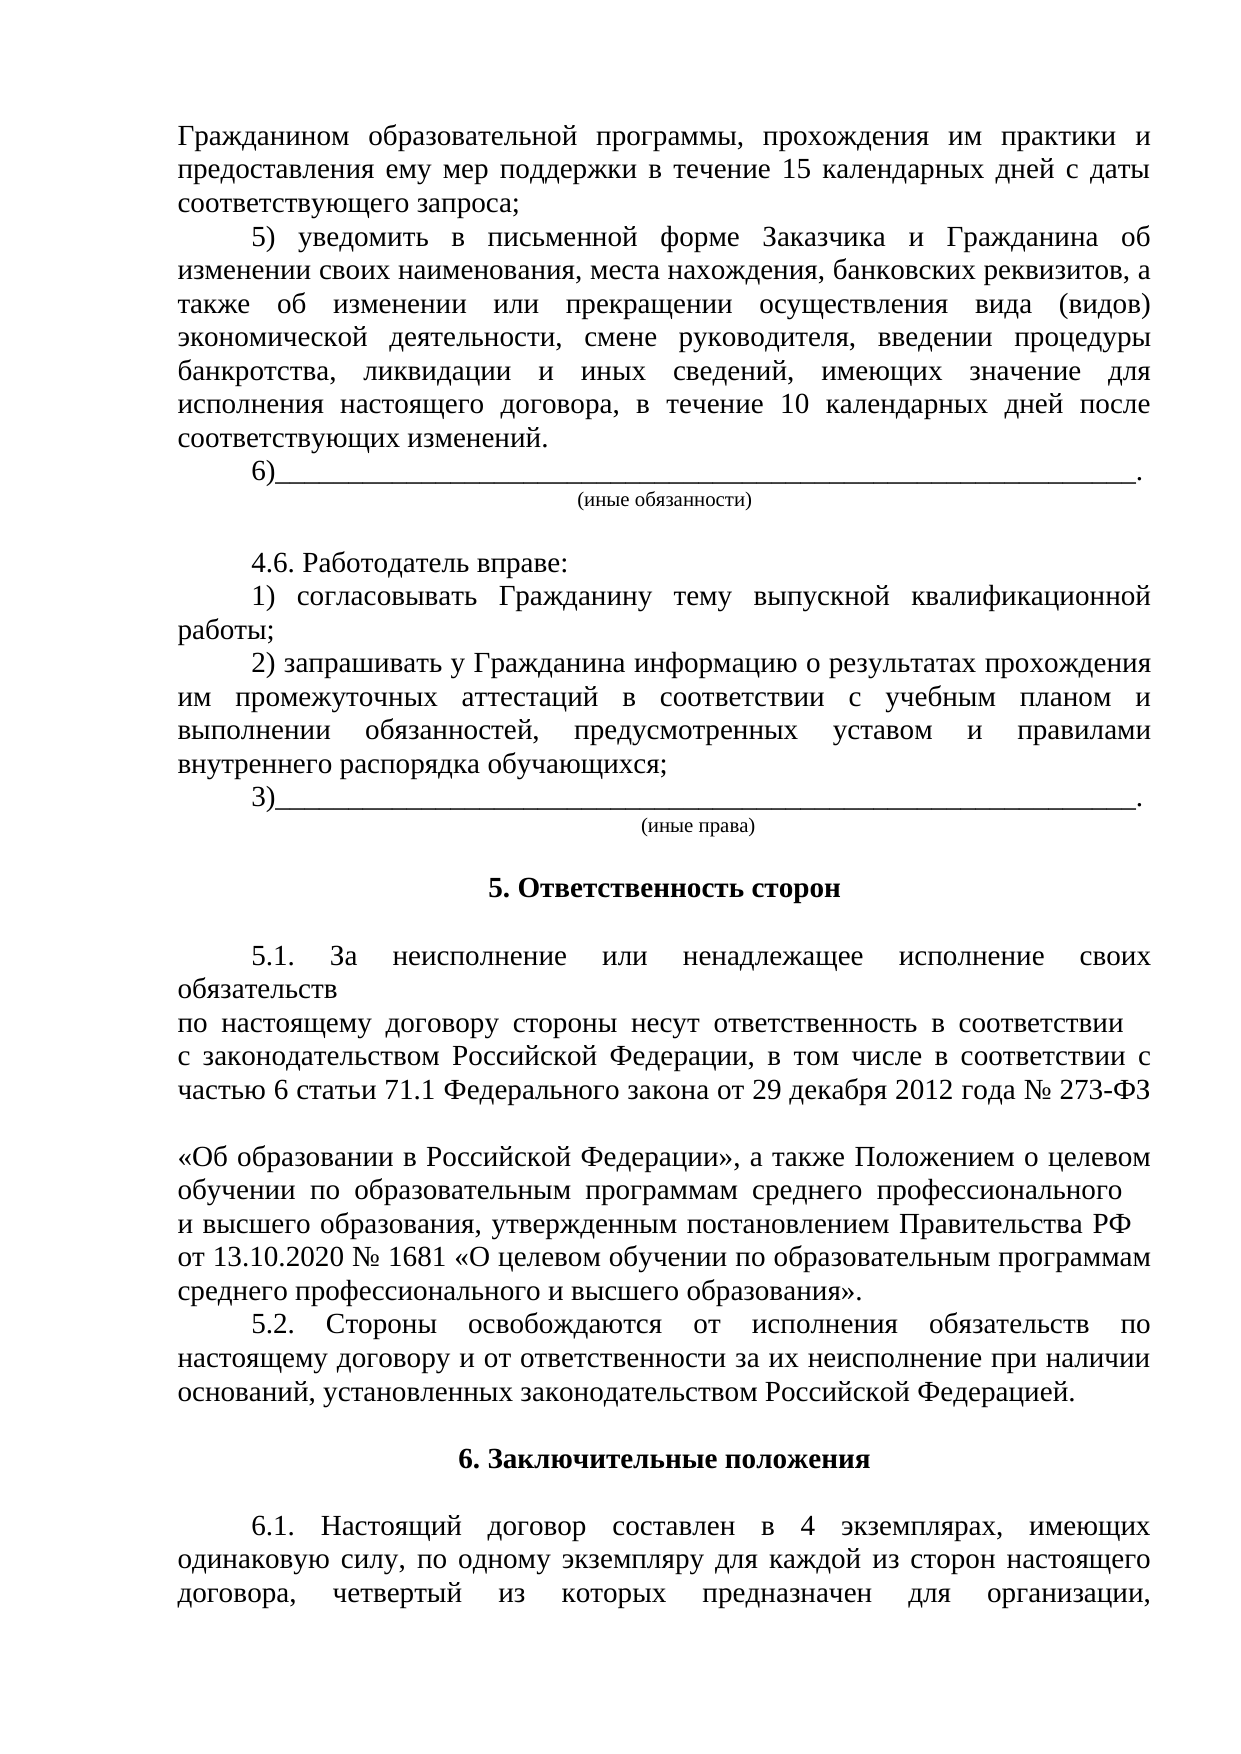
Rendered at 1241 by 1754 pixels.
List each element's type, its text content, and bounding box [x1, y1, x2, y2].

text 5.2. Стороны освобождаются от исполнения обязательств по настоящему договору и от ответственности за их неисполнение при наличии оснований, установленных законодательством Российской Федерацией. [177, 1307, 1152, 1407]
text 4.6. Работодатель вправе: [177, 545, 1152, 578]
text 3)___________________________________________________________. [177, 779, 1152, 813]
text 5.1. За неисполнение или ненадлежащее исполнение своих обязательств по настоящему договору стороны несут ответственность в соответствии с законодательством Российской Федерации, в том числе в соответствии с частью 6 статьи 71.1 Федерального закона от 29 декабря 2012 года № 273-ФЗ «Об образовании в Российской Федерации», а также Положением о целевом обучении по образовательным программам среднего профессионального и высшего образования, утвержденным постановлением Правительства РФ от 13.10.2020 № 1681 «О целевом обучении по образовательным программам среднего профессионального и высшего образования». [177, 938, 1152, 1307]
text 6)___________________________________________________________. [177, 453, 1152, 487]
text 6.1. Настоящий договор составлен в 4 экземплярах, имеющих одинаковую силу, по одному экземпляру для каждой из сторон настоящего договора, четвертый из которых предназначен для организации, [177, 1508, 1152, 1608]
subtitle 6. Заключительные положения [177, 1441, 1152, 1474]
text 2) запрашивать у Гражданина информацию о результатах прохождения им промежуточных аттестаций в соответствии с учебным планом и выполнении обязанностей, предусмотренных уставом и правилами внутреннего распорядка обучающихся; [177, 645, 1152, 779]
text 5) уведомить в письменной форме Заказчика и Гражданина об изменении своих наименования, места нахождения, банковских реквизитов, а также об изменении или прекращении осуществления вида (видов) экономической деятельности, смене руководителя, введении процедуры банкротства, ликвидации и иных сведений, имеющих значение для исполнения настоящего договора, в течение 10 календарных дней после соответствующих изменений. [177, 219, 1152, 453]
subtitle 5. Ответственность сторон [177, 871, 1152, 904]
text (иные права) [244, 813, 1152, 837]
text Гражданином образовательной программы, прохождения им практики и предоставления ему мер поддержки в течение 15 календарных дней с даты соответствующего запроса; [177, 118, 1152, 219]
text 1) согласовывать Гражданину тему выпускной квалификационной работы; [177, 578, 1152, 645]
text (иные обязанности) [177, 487, 1152, 511]
